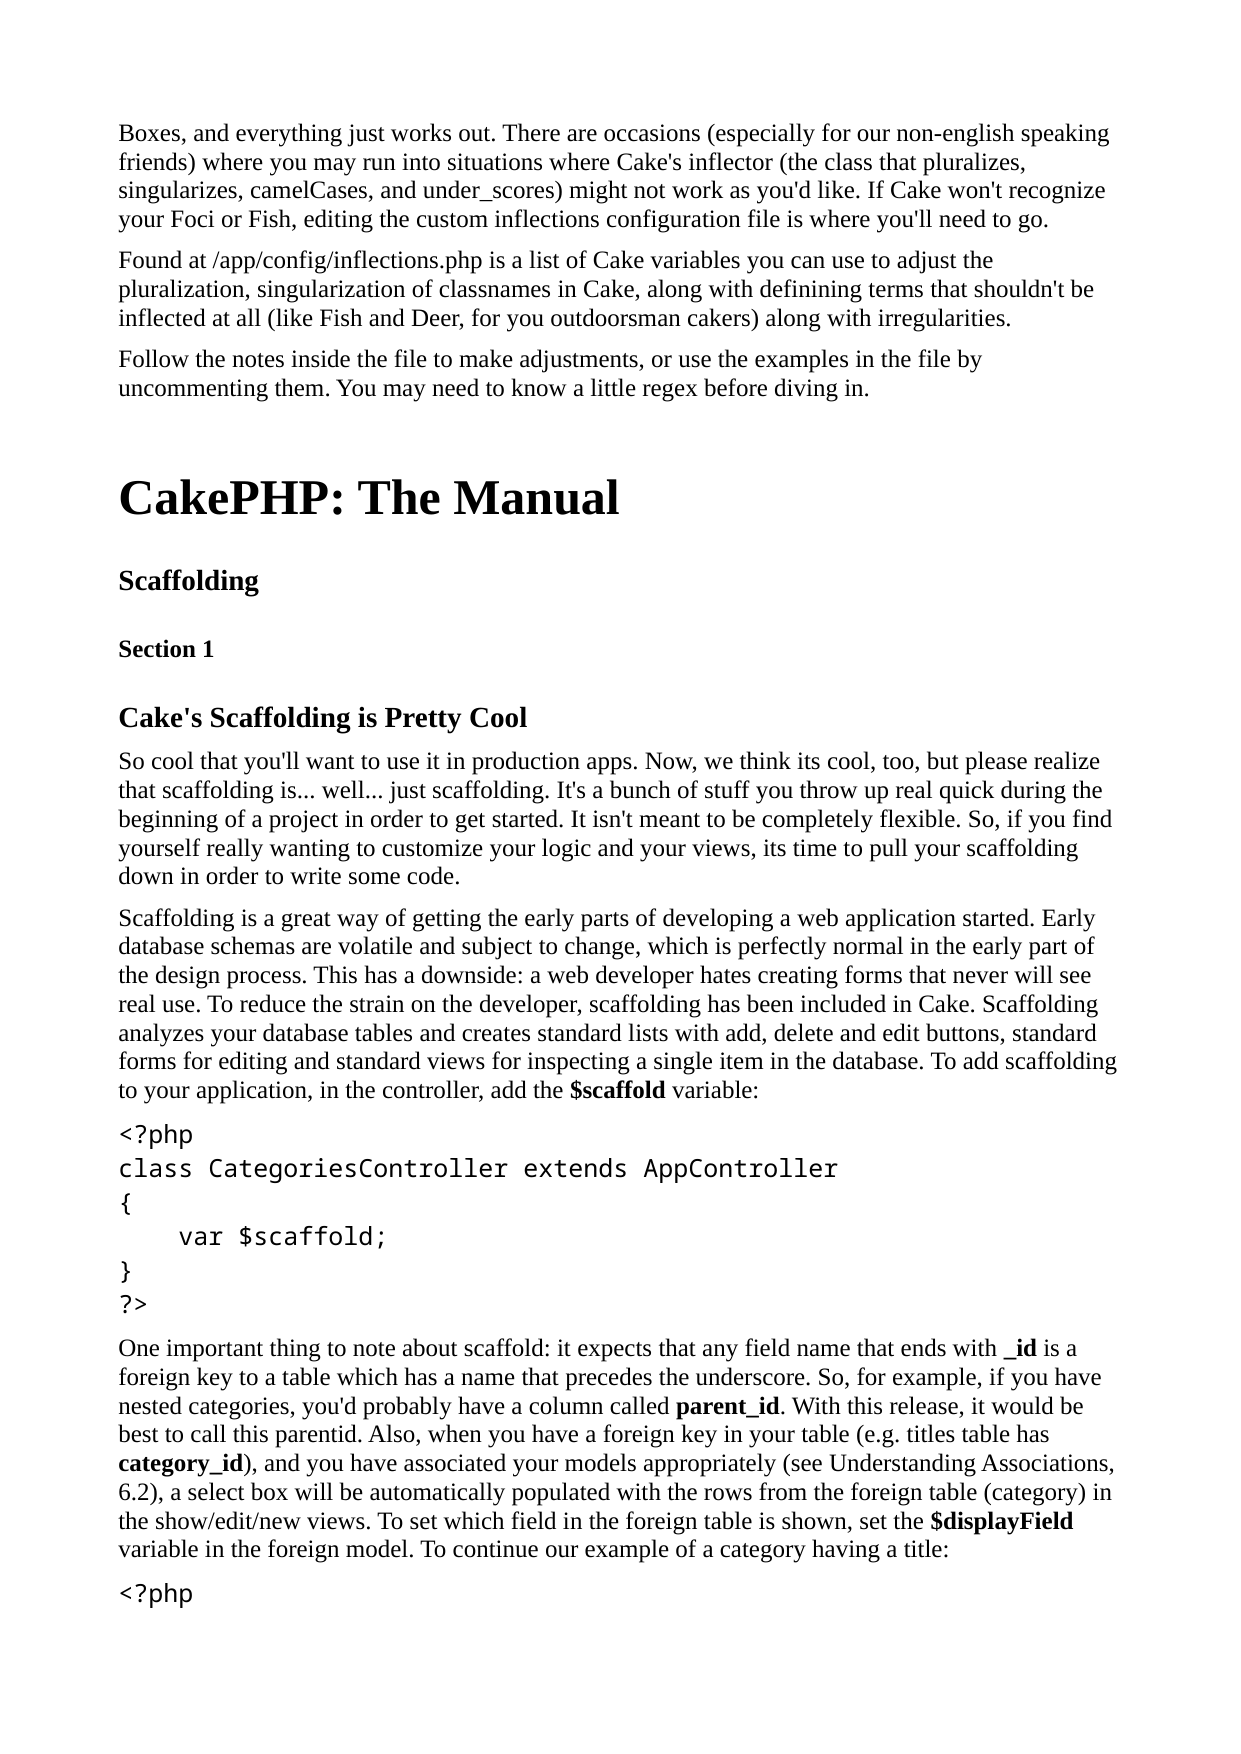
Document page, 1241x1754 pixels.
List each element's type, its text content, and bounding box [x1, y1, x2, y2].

text Scaffolding is a great way of getting the early parts of developing a web application started. Early database schemas are volatile and subject to change, which is perfectly normal in the early part of the design process. This has a downside: a web developer hates creating forms that never will see real use. To reduce the strain on the developer, scaffolding has been included in Cake. Scaffolding analyzes your database tables and creates standard lists with add, delete and edit buttons, standard forms for editing and standard views for inspecting a single item in the database. To add scaffolding to your application, in the controller, add the $scaffold variable: [118, 903, 1122, 1104]
subtitle Cake's Scaffolding is Pretty Cool [118, 700, 1122, 734]
text <?php [118, 1576, 1122, 1610]
text So cool that you'll want to use it in production apps. Now, we think its cool, too, but please realize that scaffolding is... well... just scaffolding. It's a bunch of stuff you throw up real quick during the beginning of a project in order to get started. It isn't meant to be completely flexible. So, if you find yourself really wanting to customize your logic and your views, its time to pull your scaffolding down in order to write some code. [118, 746, 1122, 890]
subtitle Scaffolding [118, 563, 1122, 597]
text One important thing to note about scaffold: it expects that any field name that ends with _id is a foreign key to a table which has a name that precedes the underscore. So, for example, if you have nested categories, you'd probably have a column called parent_id. With this release, it would be best to call this parentid. Also, when you have a foreign key in your table (e.g. titles table has category_id), and you have associated your models appropriately (see Understanding Associations, 6.2), a select box will be automatically populated with the rows from the foreign table (category) in the show/edit/new views. To set which field in the foreign table is shown, set the $displayField variable in the foreign model. To continue our example of a category having a title: [118, 1333, 1122, 1563]
text Boxes, and everything just works out. There are occasions (especially for our non-english speaking friends) where you may run into situations where Cake's inflector (the class that pluralizes, singularizes, camelCases, and under_scores) might not work as you'd like. If Cake won't recognize your Foci or Fish, editing the custom inflections configuration file is where you'll need to go. [118, 118, 1122, 233]
text Follow the notes inside the file to make adjustments, or use the examples in the file by uncommenting them. You may need to know a little regex before diving in. [118, 344, 1122, 402]
text <?php class CategoriesController extends AppController { var $scaffold; } ?> [118, 1116, 1122, 1321]
subtitle CakePHP: The Manual [118, 468, 1122, 526]
text Found at /app/config/inflections.php is a list of Cake variables you can use to adjust the pluralization, singularization of classnames in Cake, along with definining terms that shouldn't be inflected at all (like Fish and Deer, for you outdoorsman cakers) along with irregularities. [118, 246, 1122, 332]
subtitle Section 1 [118, 634, 1122, 663]
